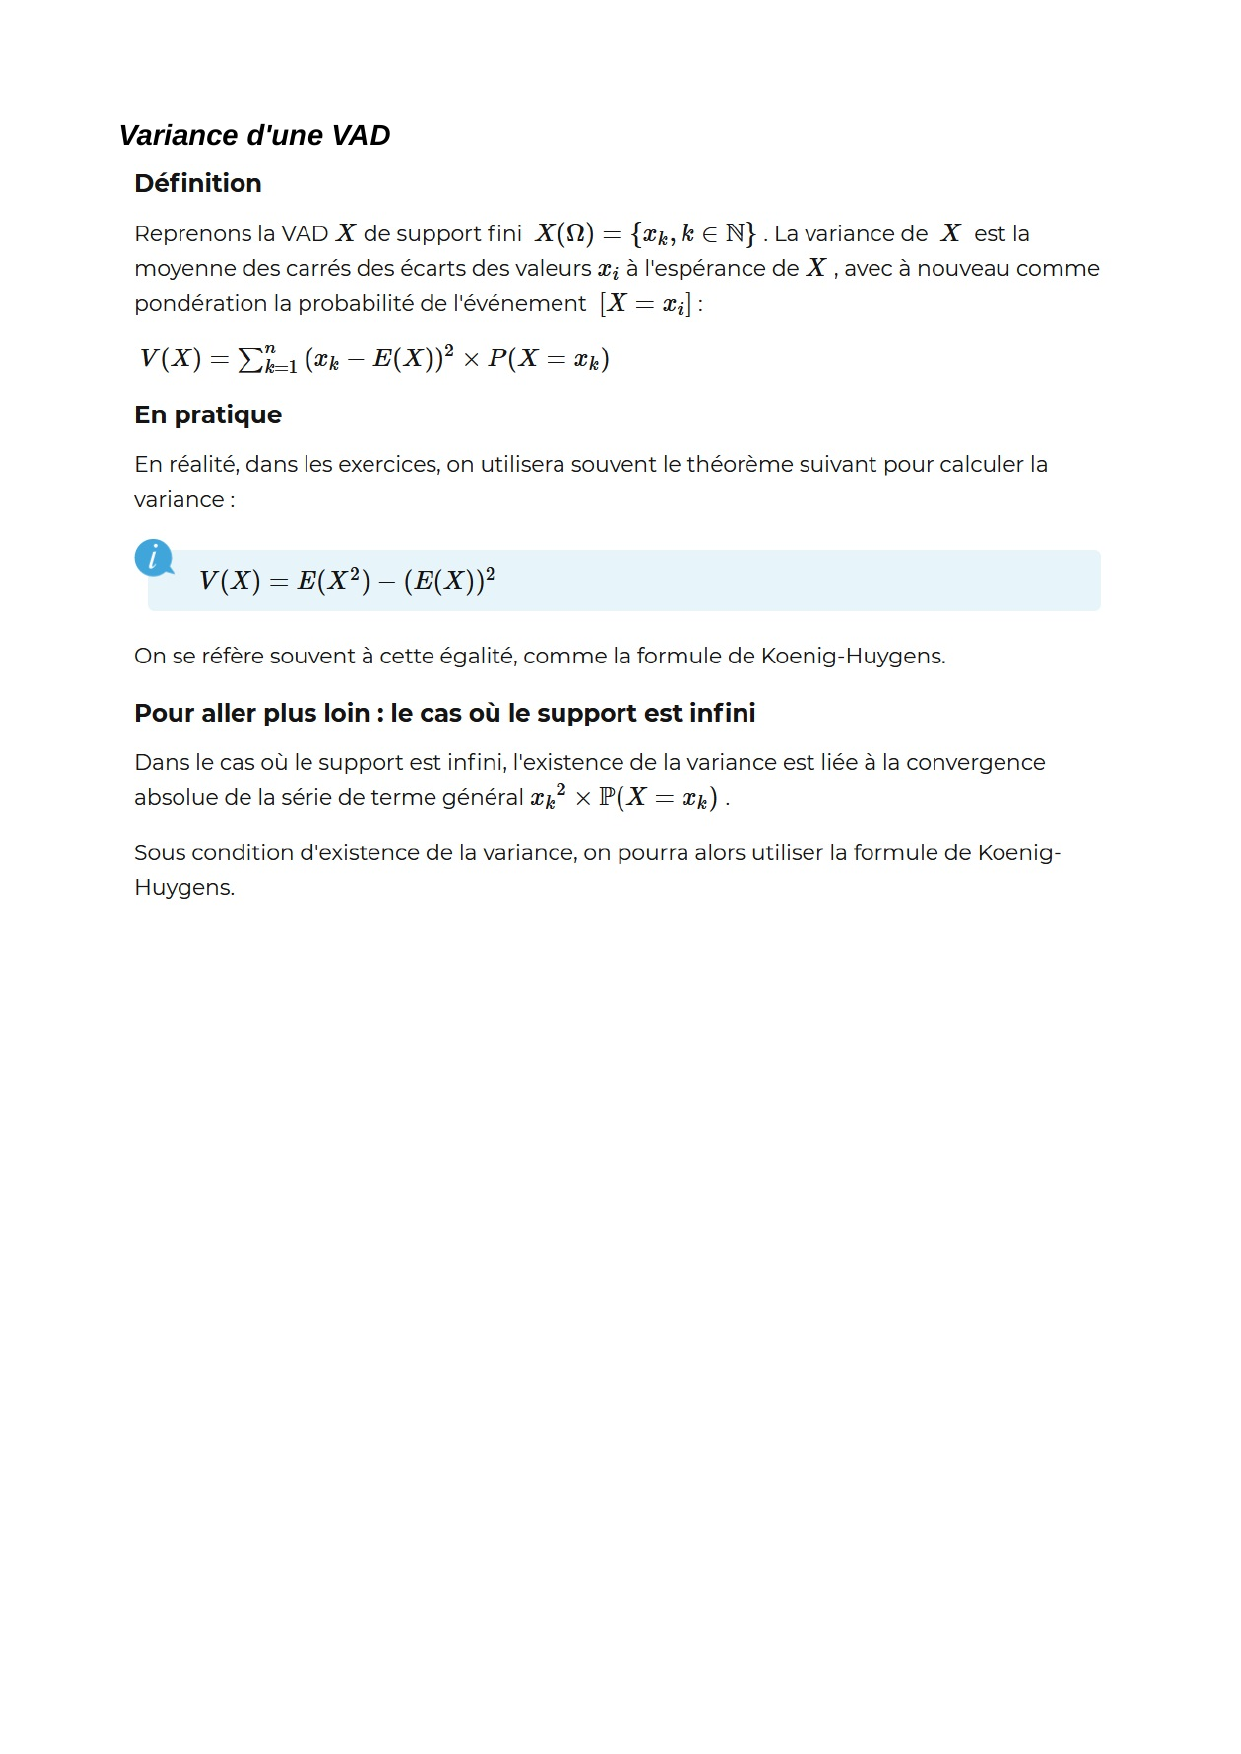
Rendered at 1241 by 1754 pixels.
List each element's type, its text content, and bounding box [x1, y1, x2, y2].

subtitle Variance d'une VAD [118, 118, 1122, 152]
picture [118, 164, 1123, 911]
